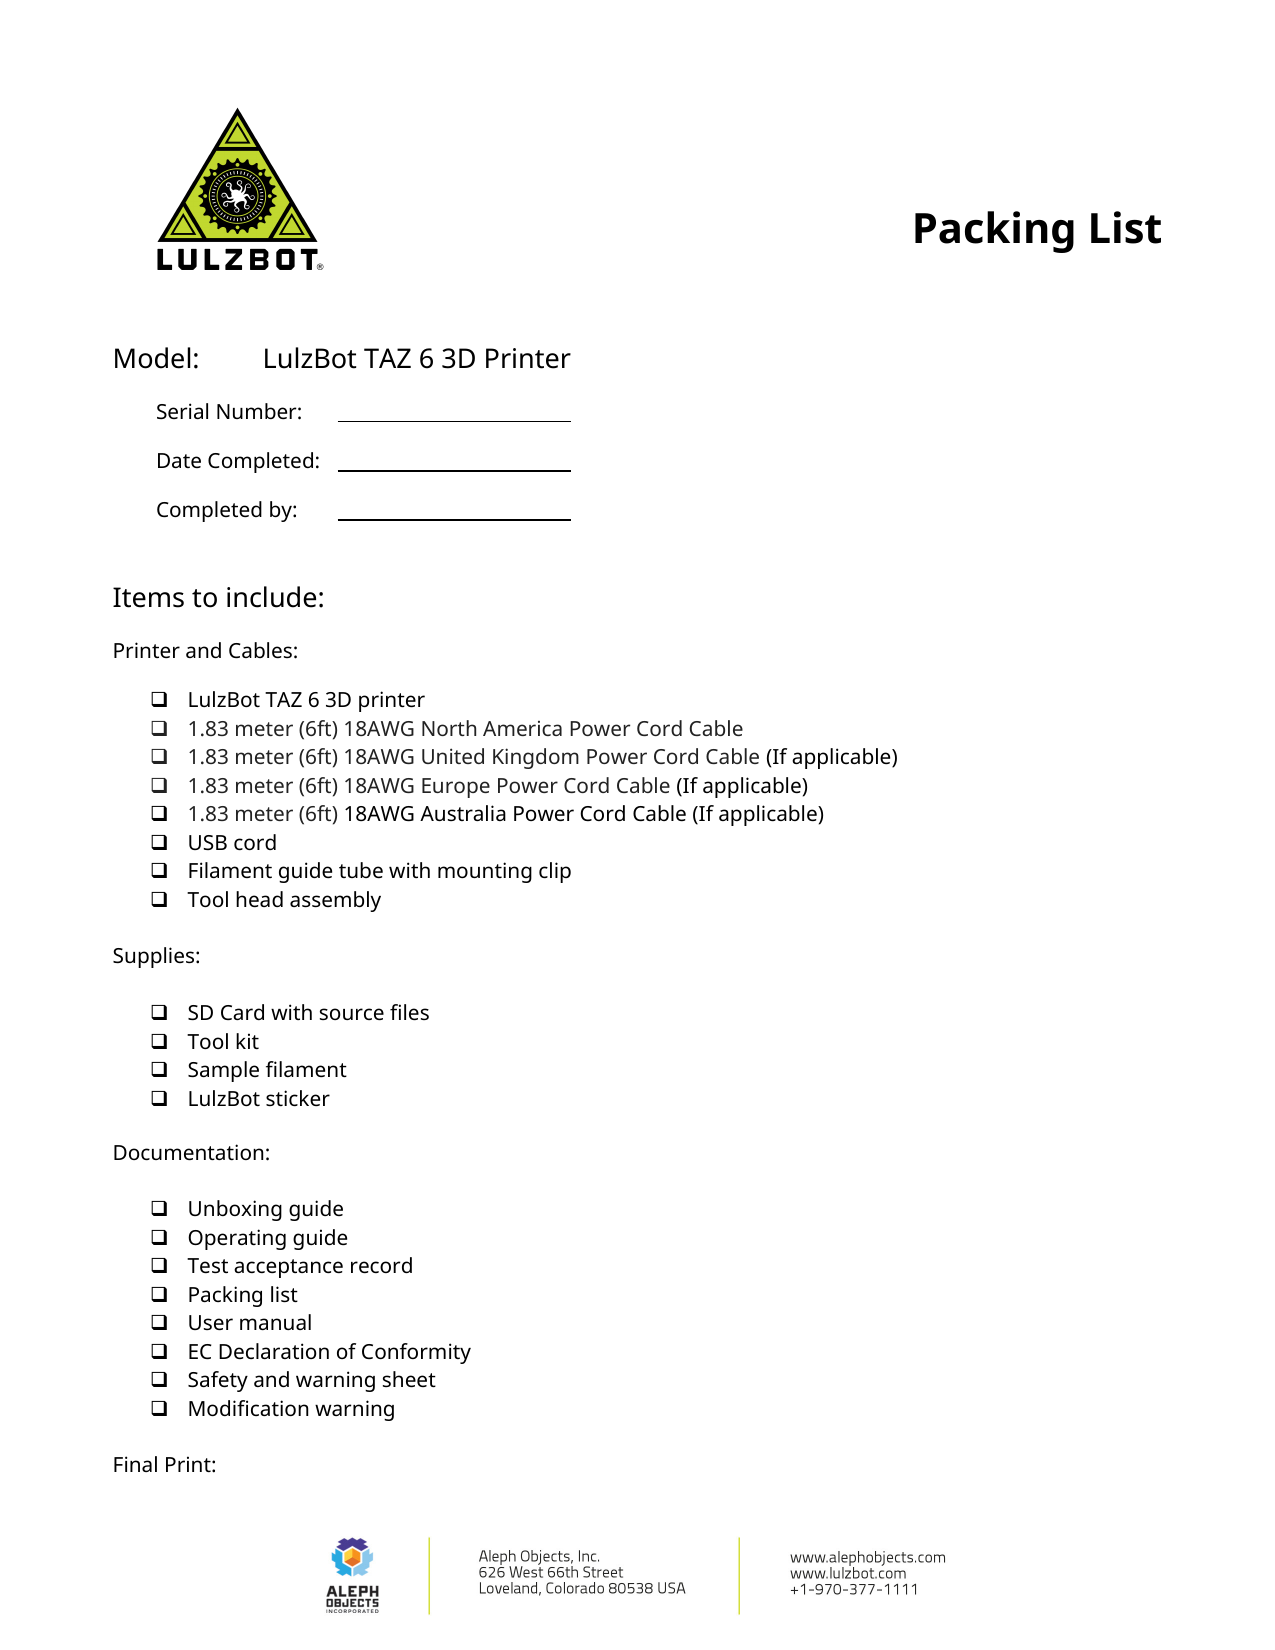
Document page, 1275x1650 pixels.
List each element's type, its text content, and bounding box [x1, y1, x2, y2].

list Tool head assembly [150, 885, 1181, 913]
list LulzBot sticker [150, 1084, 1162, 1112]
text Printer and Cables: [112, 636, 1181, 665]
text Documentation: [112, 1138, 1181, 1166]
text Completed by: [112, 495, 1181, 524]
list 1.83 meter (6ft) 18AWG Australia Power Cord Cable (If applicable) [150, 799, 1162, 828]
list LulzBot TAZ 6 3D printer [150, 686, 1181, 714]
list USB cord [150, 828, 1162, 856]
list Filament guide tube with mounting clip [150, 856, 1181, 885]
text Items to include: [112, 544, 1181, 616]
list 1.83 meter (6ft) 18AWG Europe Power Cord Cable (If applicable) [150, 771, 1162, 799]
list Test acceptance record [150, 1251, 1162, 1280]
list Packing list [150, 1280, 1162, 1308]
list Modification warning [150, 1394, 1162, 1422]
list EC Declaration of Conformity [150, 1337, 1162, 1365]
list 1.83 meter (6ft) 18AWG United Kingdom Power Cord Cable (If applicable) [150, 742, 1162, 771]
list User manual [150, 1308, 1162, 1337]
list Sample filament [150, 1055, 1162, 1084]
list Operating guide [150, 1223, 1162, 1251]
text Serial Number: [112, 397, 1162, 425]
picture [146, 96, 335, 286]
text Model: LulzBot TAZ 6 3D Printer [112, 339, 1162, 376]
list Tool kit [150, 1027, 1181, 1055]
list Safety and warning sheet [150, 1365, 1162, 1394]
text Date Completed: [112, 446, 1162, 474]
picture [0, 1500, 1275, 1650]
list Unboxing guide [150, 1194, 1162, 1223]
list SD Card with source files [150, 998, 1181, 1027]
list 1.83 meter (6ft) 18AWG North America Power Cord Cable [150, 714, 1162, 742]
text Supplies: [112, 942, 1181, 970]
text Final Print: [112, 1451, 1181, 1479]
